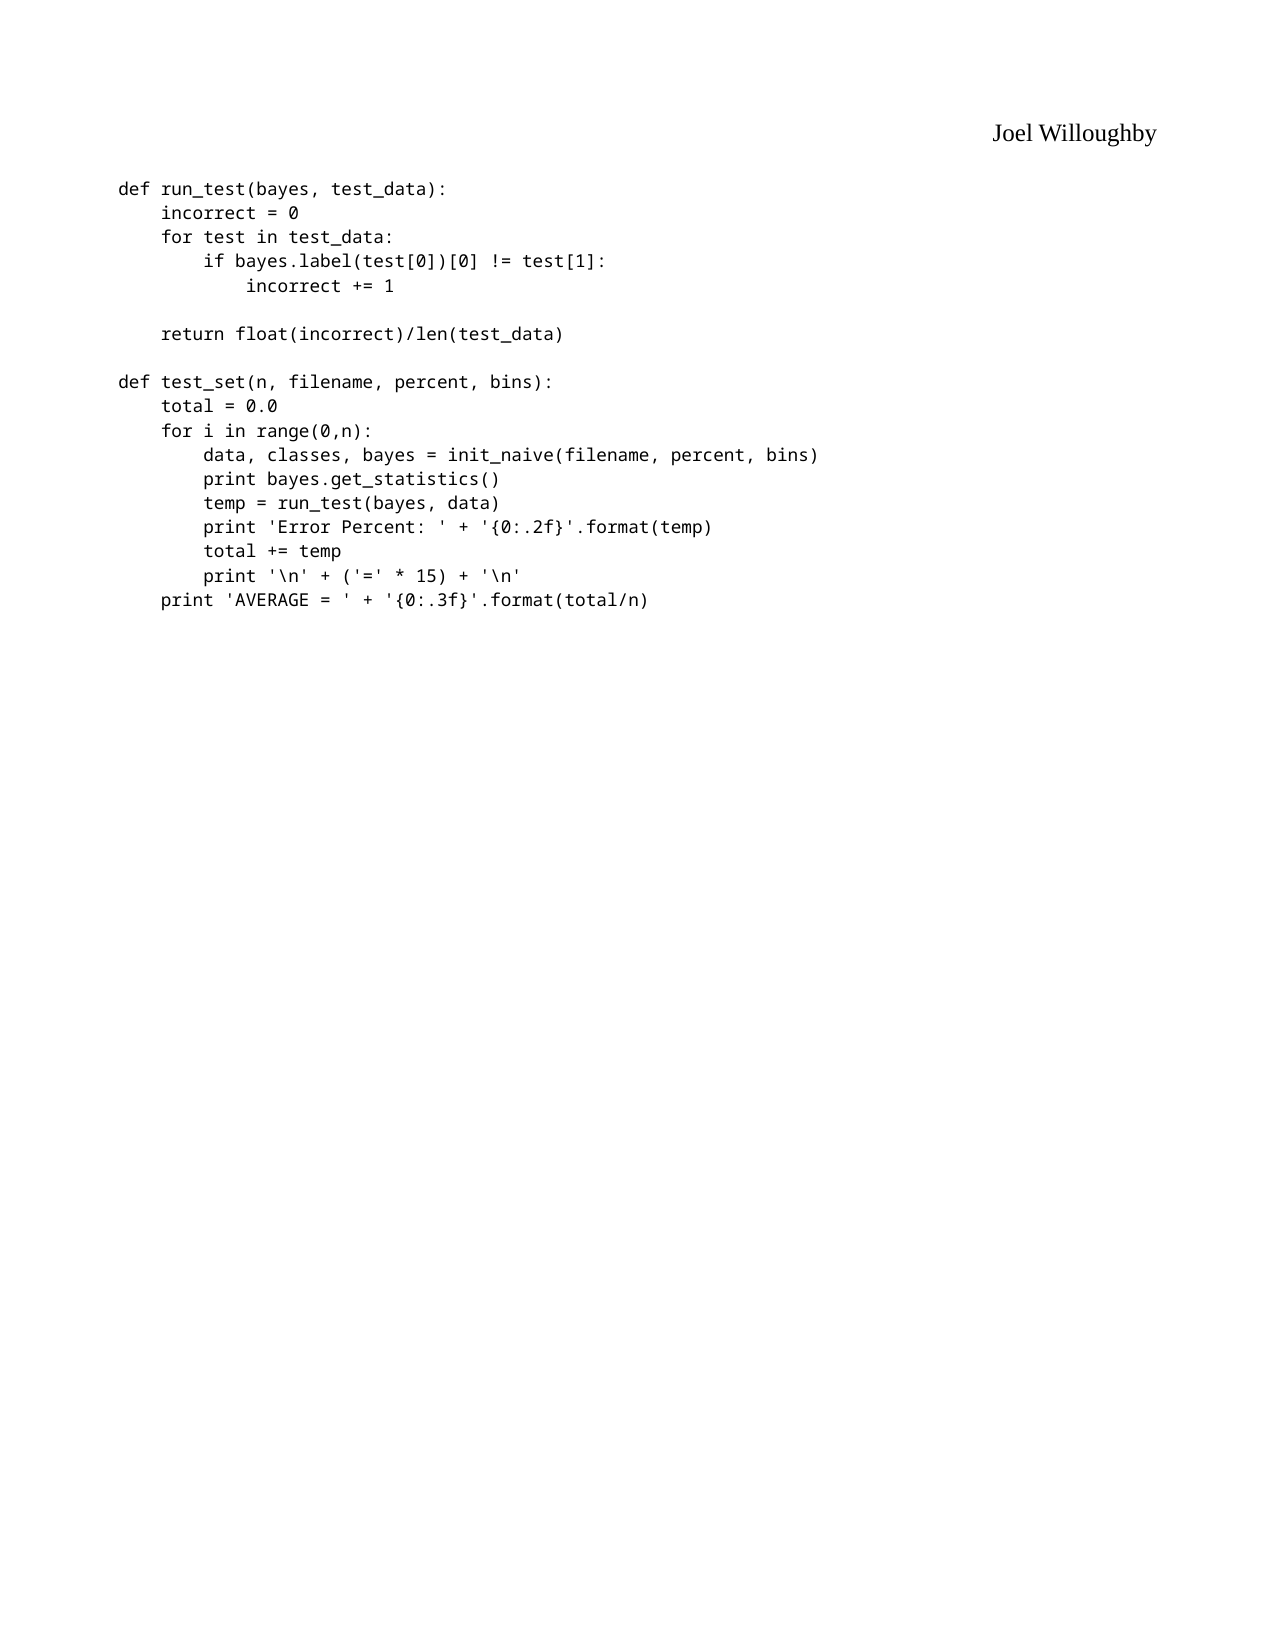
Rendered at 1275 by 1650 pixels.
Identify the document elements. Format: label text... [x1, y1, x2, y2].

text if bayes.label(test[0])[0] != test[1]: [118, 249, 1157, 273]
text print '\n' + ('=' * 15) + '\n' [118, 563, 1157, 587]
text print 'Error Percent: ' + '{0:.2f}'.format(temp) [118, 515, 1157, 539]
text print bayes.get_statistics() [118, 466, 1157, 491]
text data, classes, bayes = init_naive(filename, percent, bins) [118, 442, 1157, 466]
text def test_set(n, filename, percent, bins): [118, 370, 1157, 394]
text print 'AVERAGE = ' + '{0:.3f}'.format(total/n) [118, 587, 1157, 611]
text incorrect = 0 [118, 201, 1157, 225]
text for test in test_data: [118, 225, 1157, 249]
text total = 0.0 [118, 394, 1157, 418]
text return float(incorrect)/len(test_data) [118, 321, 1157, 346]
text total += temp [118, 539, 1157, 563]
text temp = run_test(bayes, data) [118, 491, 1157, 515]
text def run_test(bayes, test_data): [118, 176, 1157, 201]
text for i in range(0,n): [118, 418, 1157, 442]
text incorrect += 1 [118, 273, 1157, 297]
